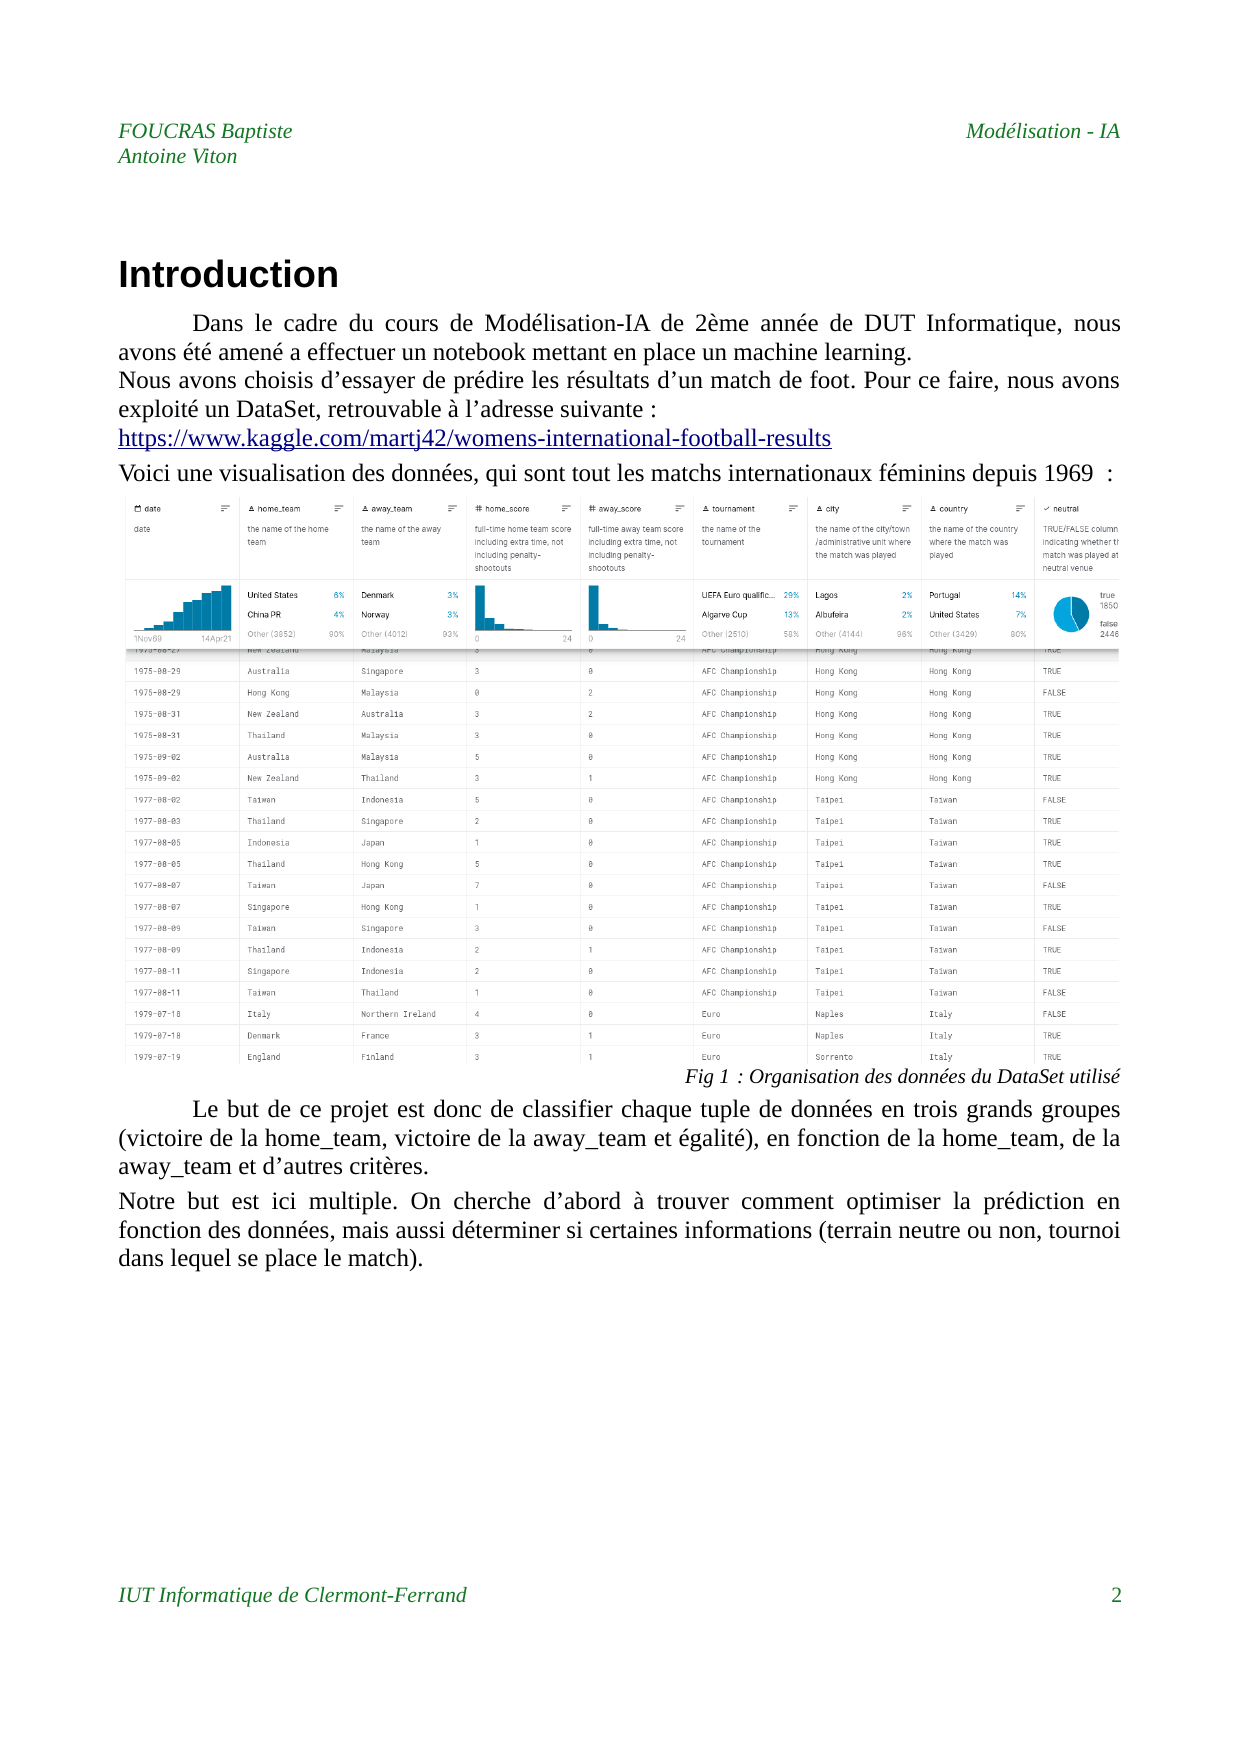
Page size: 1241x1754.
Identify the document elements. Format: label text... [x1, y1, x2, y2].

text Dans le cadre du cours de Modélisation-IA de 2ème année de DUT Informatique, nous avons été amené a effectuer un notebook mettant en place un machine learning. [118, 308, 1122, 365]
text Fig 1 : Organisation des données du DataSet utilisé [118, 492, 1122, 1088]
picture [122, 497, 1119, 1064]
text Notre but est ici multiple. On cherche d’abord à trouver comment optimiser la prédiction en fonction des données, mais aussi déterminer si certaines informations (terrain neutre ou non, tournoi dans lequel se place le match). [118, 1186, 1122, 1272]
text Le but de ce projet est donc de classifier chaque tuple de données en trois grands groupes (victoire de la home_team, victoire de la away_team et égalité), en fonction de la home_team, de la away_team et d’autres critères. [118, 1094, 1122, 1180]
subtitle Introduction [118, 252, 1122, 295]
text Nous avons choisis d’essayer de prédire les résultats d’un match de foot. Pour ce faire, nous avons exploité un DataSet, retrouvable à l’adresse suivante : [118, 365, 1122, 423]
text https://www.kaggle.com/martj42/womens-international-football-results [118, 423, 1122, 452]
text Voici une visualisation des données, qui sont tout les matchs internationaux féminins depuis 1969 : [118, 458, 1122, 486]
